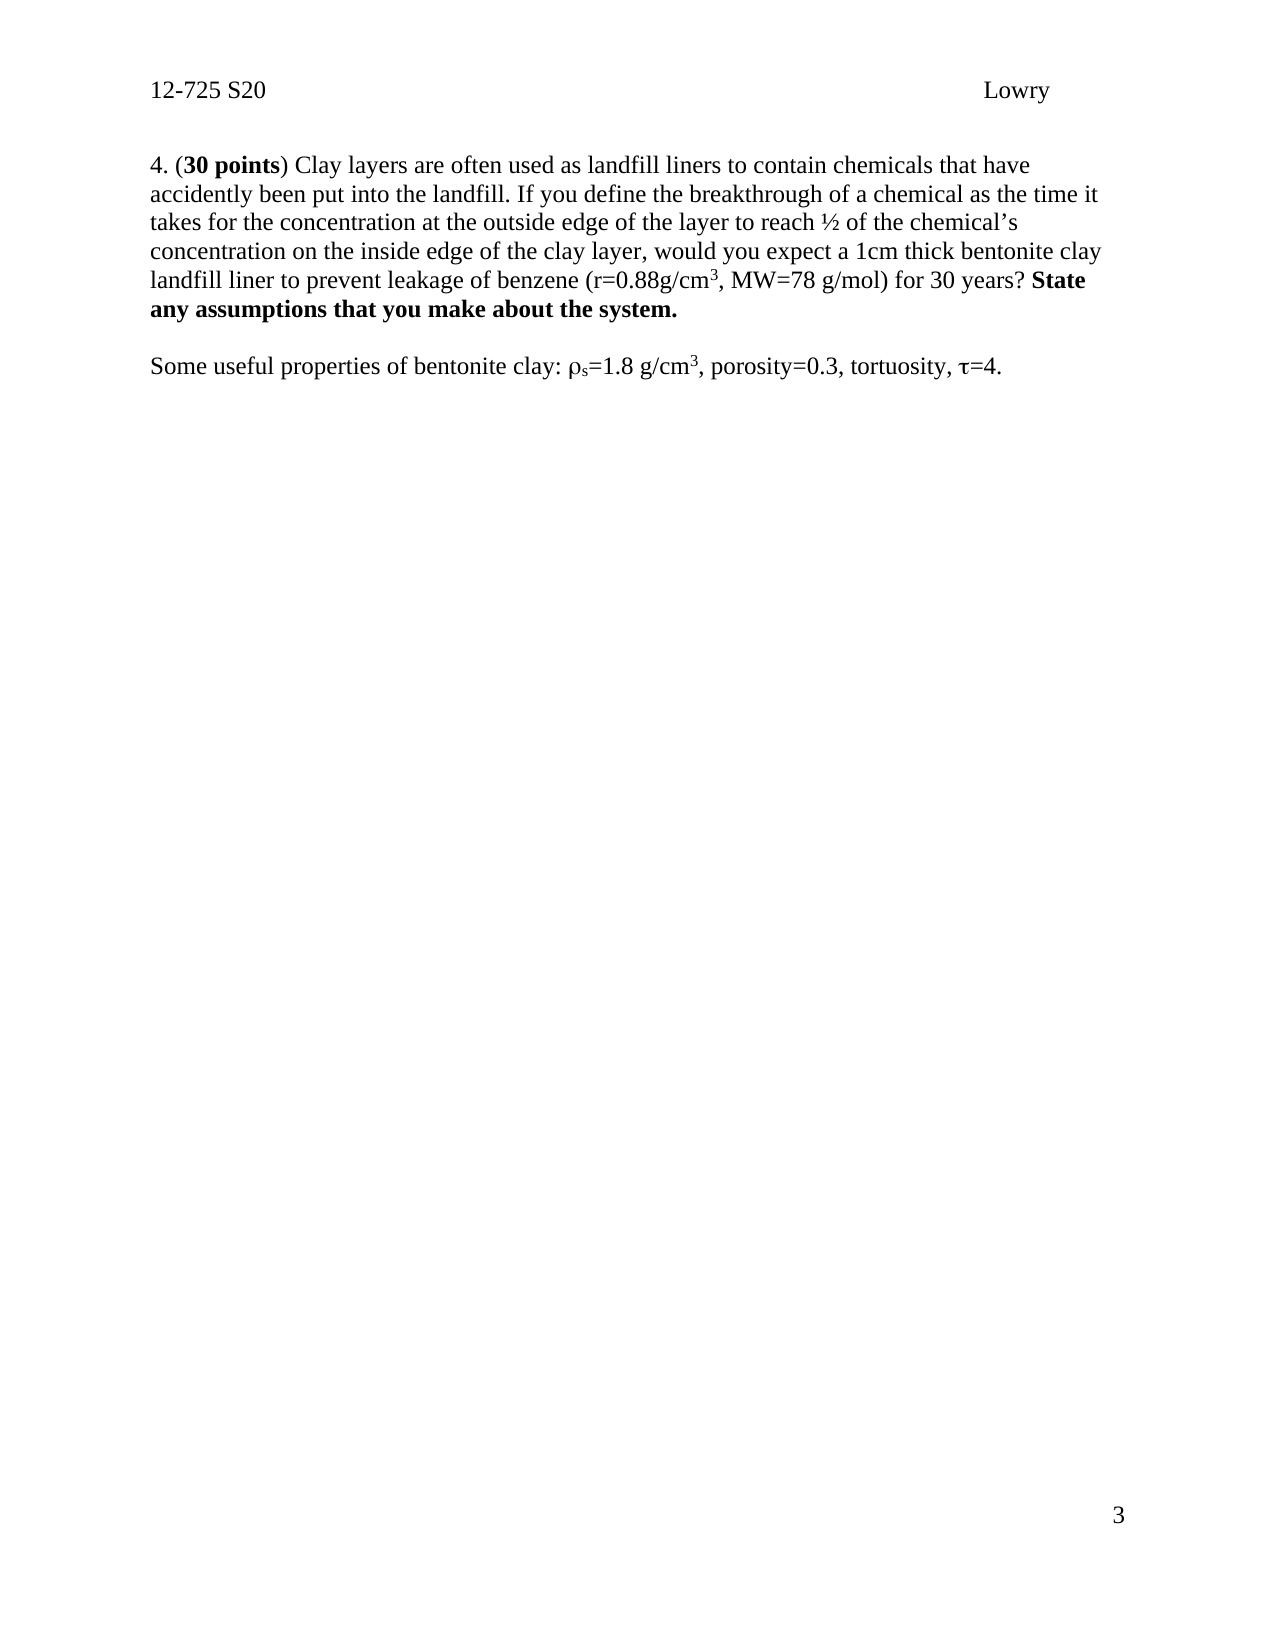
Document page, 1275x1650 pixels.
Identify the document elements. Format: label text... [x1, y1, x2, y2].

text Some useful properties of bentonite clay: s=1.8 g/cm3, porosity=0.3, tortuosity, =4. [150, 351, 1125, 380]
text 4. (30 points) Clay layers are often used as landfill liners to contain chemicals that have accidently been put into the landfill. If you define the breakthrough of a chemical as the time it takes for the concentration at the outside edge of the layer to reach ½ of the chemical’s concentration on the inside edge of the clay layer, would you expect a 1cm thick bentonite clay landfill liner to prevent leakage of benzene (r=0.88g/cm3, MW=78 g/mol) for 30 years? State any assumptions that you make about the system. [150, 150, 1125, 322]
